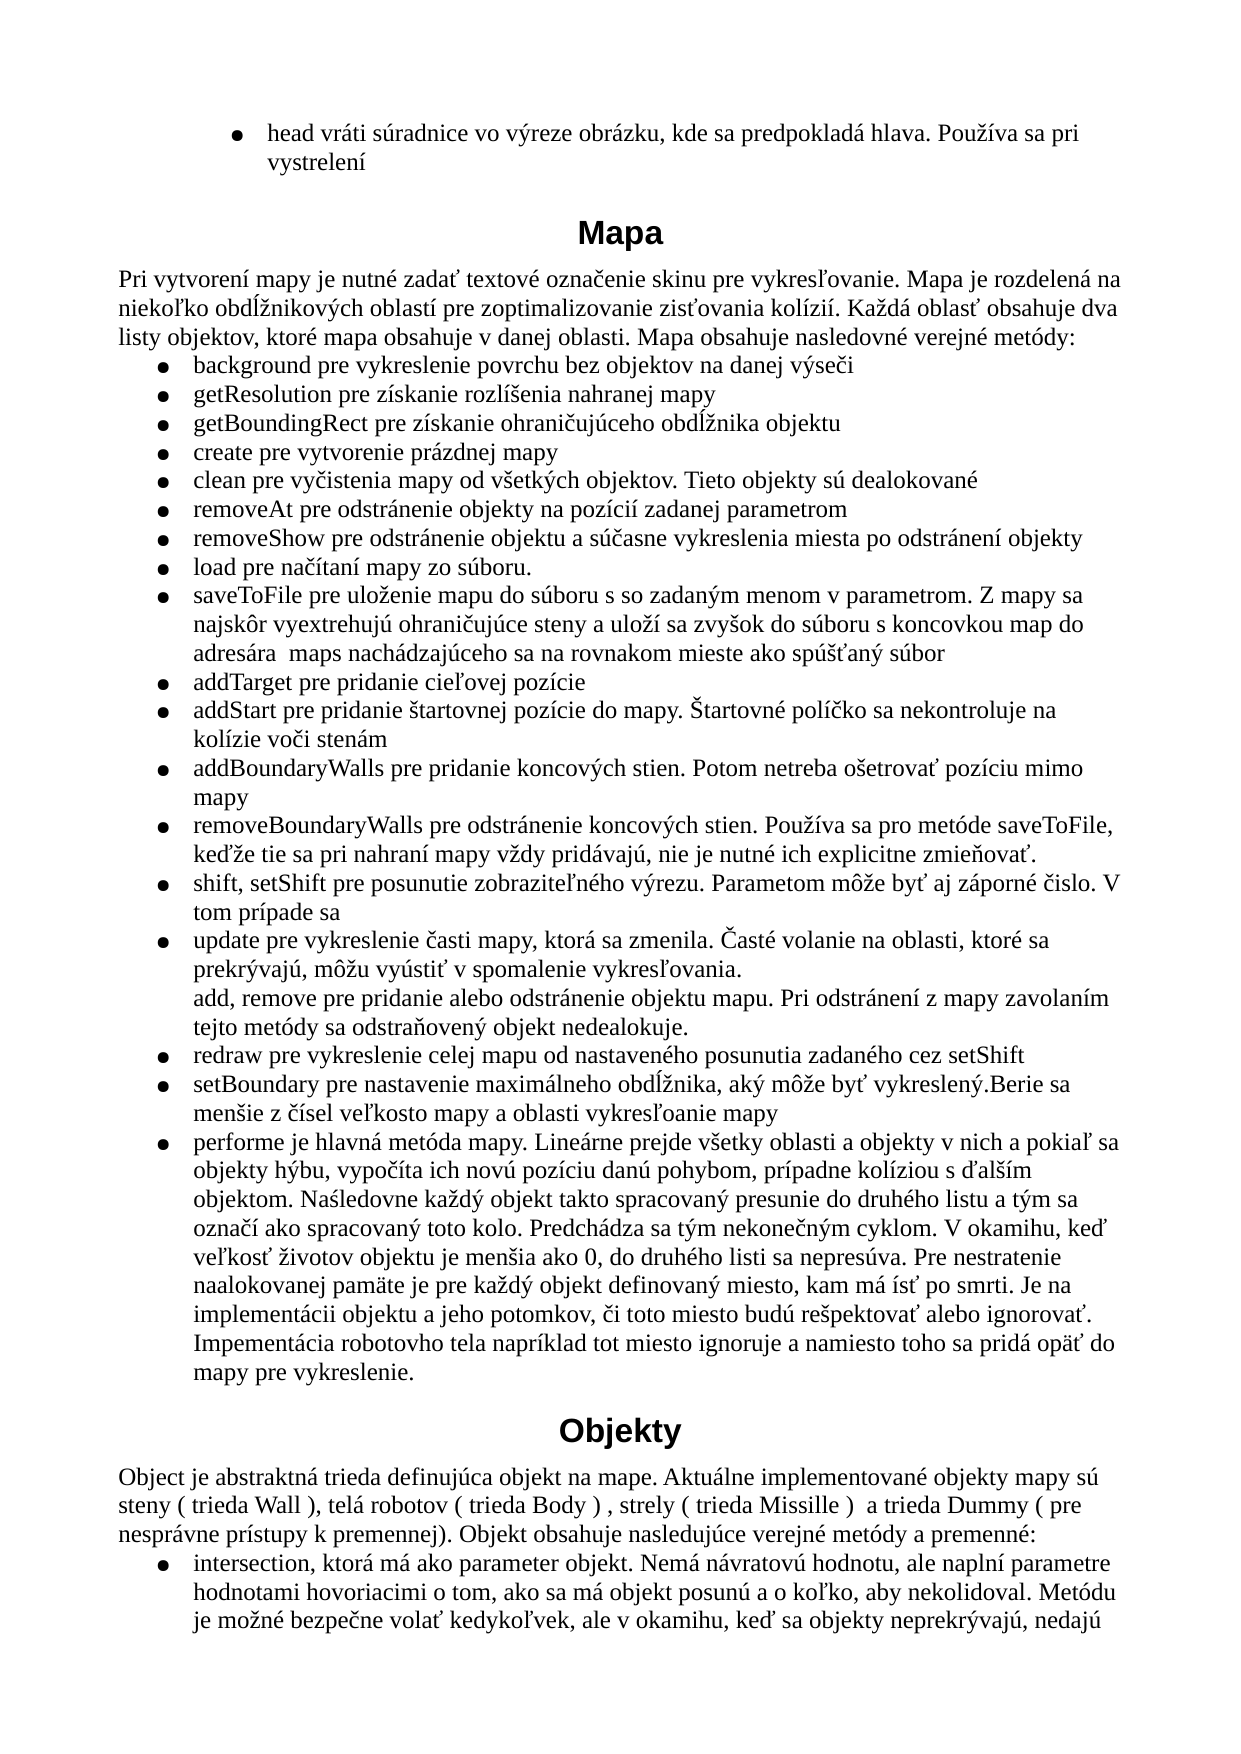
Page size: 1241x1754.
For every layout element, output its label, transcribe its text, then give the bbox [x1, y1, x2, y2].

list redraw pre vykreslenie celej mapu od nastaveného posunutia zadaného cez setShift [156, 1041, 1122, 1069]
subtitle Mapa [118, 213, 1122, 252]
list getBoundingRect pre získanie ohraničujúceho obdĺžnika objektu [156, 408, 1122, 437]
list create pre vytvorenie prázdnej mapy [156, 437, 1122, 466]
list update pre vykreslenie časti mapy, ktorá sa zmenila. Časté volanie na oblasti, ktoré sa prekrývajú, môžu vyústiť v spomalenie vykresľovania. [156, 926, 1122, 983]
list removeBoundaryWalls pre odstránenie koncových stien. Používa sa pro metóde saveToFile, keďže tie sa pri nahraní mapy vždy pridávajú, nie je nutné ich explicitne zmieňovať. [156, 811, 1122, 868]
list addStart pre pridanie štartovnej pozície do mapy. Štartovné políčko sa nekontroluje na kolízie voči stenám [156, 696, 1122, 753]
list clean pre vyčistenia mapy od všetkých objektov. Tieto objekty sú dealokované [156, 466, 1122, 494]
list performe je hlavná metóda mapy. Lineárne prejde všetky oblasti a objekty v nich a pokiaľ sa objekty hýbu, vypočíta ich novú pozíciu danú pohybom, prípadne kolíziou s ďalším objektom. Naśledovne každý objekt takto spracovaný presunie do druhého listu a tým sa označí ako spracovaný toto kolo. Predchádza sa tým nekonečným cyklom. V okamihu, keď veľkosť životov objektu je menšia ako 0, do druhého listi sa nepresúva. Pre nestratenie naalokovanej pamäte je pre každý objekt definovaný miesto, kam má ísť po smrti. Je na implementácii objektu a jeho potomkov, či toto miesto budú rešpektovať alebo ignorovať. Impementácia robotovho tela napríklad tot miesto ignoruje a namiesto toho sa pridá opäť do mapy pre vykreslenie. [156, 1127, 1122, 1386]
list head vráti súradnice vo výreze obrázku, kde sa predpokladá hlava. Používa sa pri vystrelení [229, 118, 1122, 176]
list addTarget pre pridanie cieľovej pozície [156, 667, 1122, 696]
list addBoundaryWalls pre pridanie koncových stien. Potom netreba ošetrovať pozíciu mimo mapy [156, 753, 1122, 811]
list load pre načítaní mapy zo súboru. [156, 552, 1122, 581]
text Pri vytvorení mapy je nutné zadať textové označenie skinu pre vykresľovanie. Mapa je rozdelená na niekoľko obdĺžnikových oblastí pre zoptimalizovanie zisťovania kolízií. Každá oblasť obsahuje dva listy objektov, ktoré mapa obsahuje v danej oblasti. Mapa obsahuje nasledovné verejné metódy: [118, 264, 1122, 351]
list removeShow pre odstránenie objektu a súčasne vykreslenia miesta po odstránení objekty [156, 523, 1122, 552]
list getResolution pre získanie rozlíšenia nahranej mapy [156, 379, 1122, 408]
list add, remove pre pridanie alebo odstránenie objektu mapu. Pri odstránení z mapy zavolaním tejto metódy sa odstraňovený objekt nedealokuje. [156, 983, 1122, 1041]
list intersection, ktorá má ako parameter objekt. Nemá návratovú hodnotu, ale naplní parametre hodnotami hovoriacimi o tom, ako sa má objekt posunú a o koľko, aby nekolidoval. Metódu je možné bezpečne volať kedykoľvek, ale v okamihu, keď sa objekty neprekrývajú, nedajú [156, 1548, 1122, 1634]
list removeAt pre odstránenie objekty na pozícií zadanej parametrom [156, 494, 1122, 523]
list background pre vykreslenie povrchu bez objektov na danej výseči [156, 351, 1122, 379]
list setBoundary pre nastavenie maximálneho obdĺžnika, aký môže byť vykreslený.Berie sa menšie z čísel veľkosto mapy a oblasti vykresľoanie mapy [156, 1069, 1122, 1127]
list shift, setShift pre posunutie zobraziteľného výrezu. Parametom môže byť aj záporné čislo. V tom prípade sa [156, 868, 1122, 926]
list saveToFile pre uloženie mapu do súboru s so zadaným menom v parametrom. Z mapy sa najskôr vyextrehujú ohraničujúce steny a uloží sa zvyšok do súboru s koncovkou map do adresára maps nachádzajúceho sa na rovnakom mieste ako spúšťaný súbor [156, 581, 1122, 667]
text Object je abstraktná trieda definujúca objekt na mape. Aktuálne implementované objekty mapy sú steny ( trieda Wall ), telá robotov ( trieda Body ) , strely ( trieda Missille ) a trieda Dummy ( pre nesprávne prístupy k premennej). Objekt obsahuje nasledujúce verejné metódy a premenné: [118, 1462, 1122, 1548]
subtitle Objekty [118, 1411, 1122, 1449]
